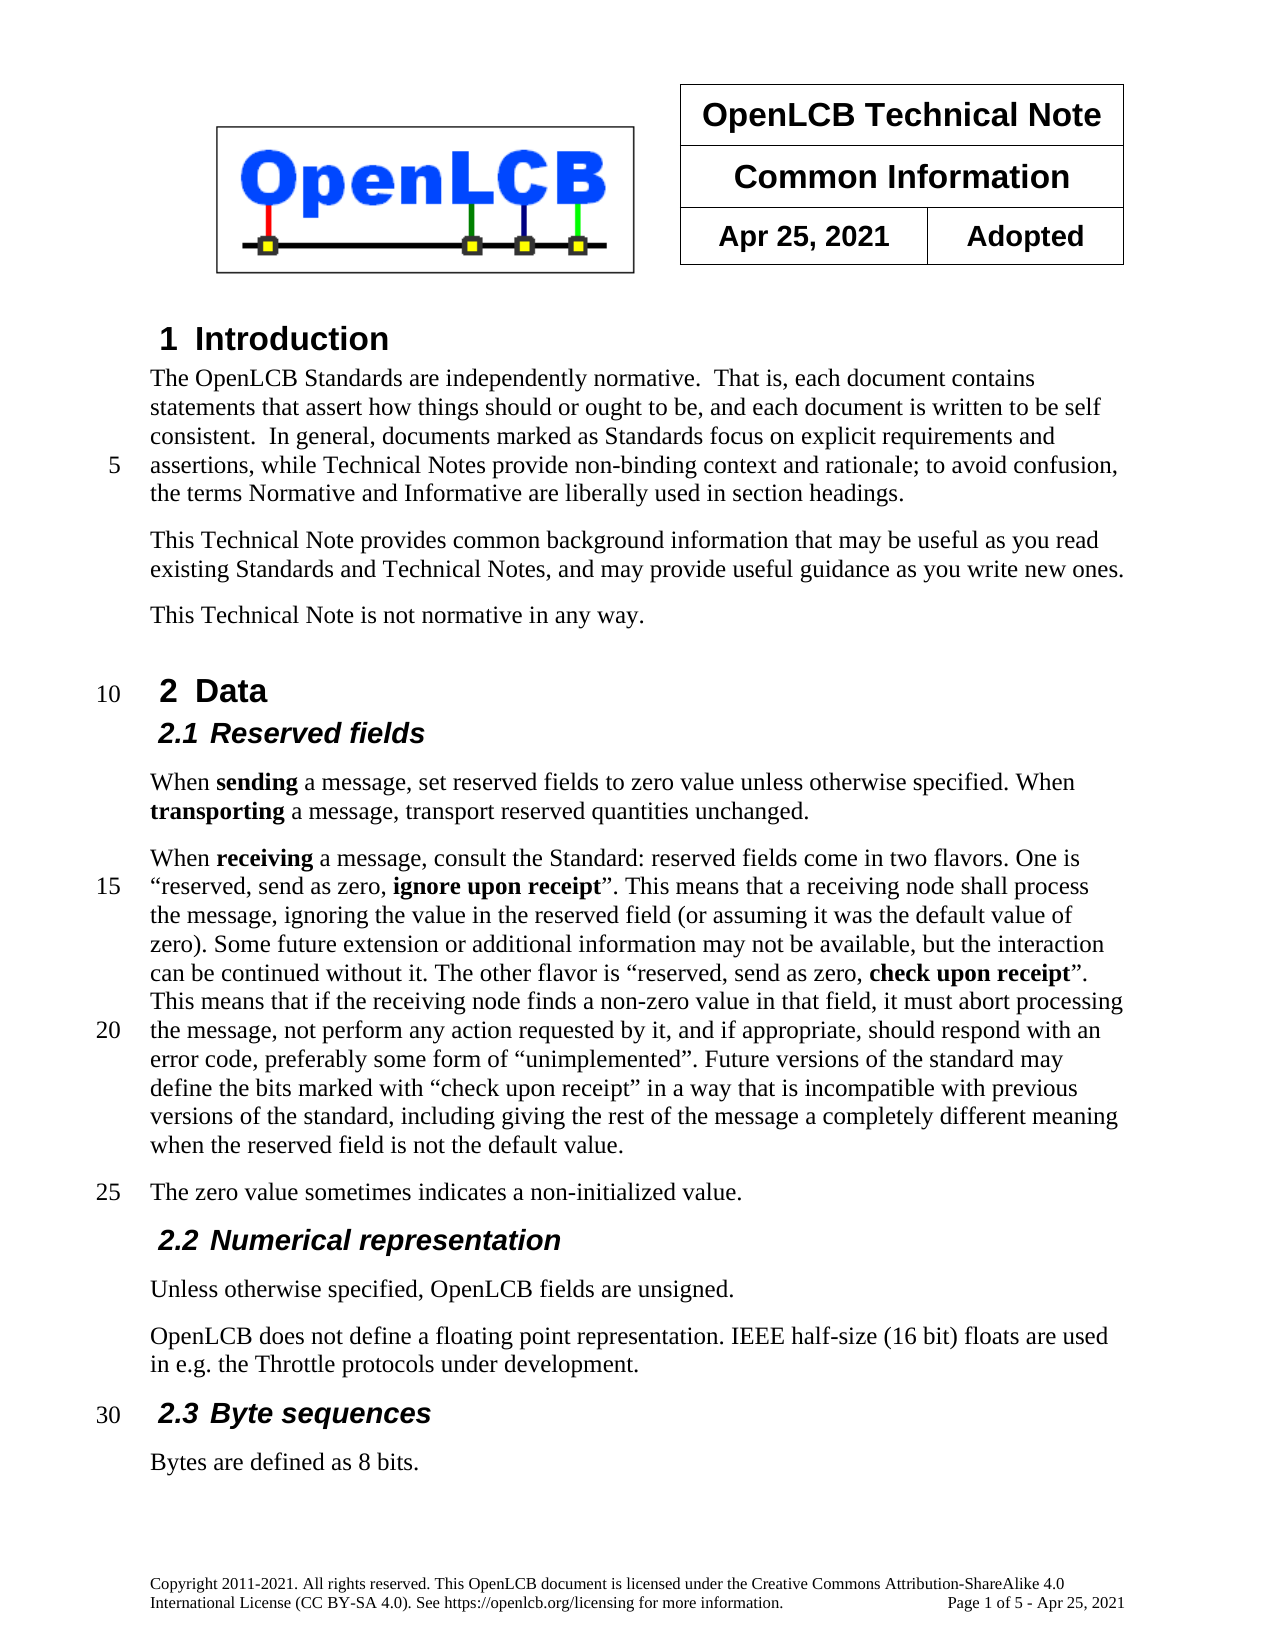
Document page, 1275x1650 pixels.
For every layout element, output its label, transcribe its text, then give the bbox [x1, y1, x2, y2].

text The OpenLCB Standards are independently normative. That is, each document contains statements that assert how things should or ought to be, and each document is written to be self consistent. In general, documents marked as Standards focus on explicit requirements and assertions, while Technical Notes provide non-binding context and rationale; to avoid confusion, the terms Normative and Informative are liberally used in section headings. [150, 363, 1125, 507]
subtitle Reserved fields [150, 716, 1125, 750]
subtitle Numerical representation [150, 1223, 1125, 1257]
text This Technical Note provides common background information that may be useful as you read existing Standards and Technical Notes, and may provide useful guidance as you write new ones. [150, 525, 1125, 582]
picture [216, 125, 636, 275]
text Bytes are defined as 8 bits. [150, 1447, 1125, 1476]
text OpenLCB does not define a floating point representation. IEEE half-size (16 bit) floats are used in e.g. the Throttle protocols under development. [150, 1321, 1125, 1378]
text When receiving a message, consult the Standard: reserved fields come in two flavors. One is “reserved, send as zero, ignore upon receipt”. This means that a receiving node shall process the message, ignoring the value in the reserved field (or assuming it was the default value of zero). Some future extension or additional information may not be available, but the interaction can be continued without it. The other flavor is “reserved, send as zero, check upon receipt”. This means that if the receiving node finds a non-zero value in that field, it must abort processing the message, not perform any action requested by it, and if appropriate, should respond with an error code, preferably some form of “unimplemented”. Future versions of the standard may define the bits marked with “check upon receipt” in a way that is incompatible with previous versions of the standard, including giving the rest of the message a completely different meaning when the reserved field is not the default value. [150, 843, 1125, 1159]
text When sending a message, set reserved fields to zero value unless otherwise specified. When transporting a message, transport reserved quantities unchanged. [150, 767, 1125, 825]
text This Technical Note is not normative in any way. [150, 600, 1125, 629]
text Unless otherwise specified, OpenLCB fields are unsigned. [150, 1274, 1125, 1303]
subtitle Byte sequences [150, 1396, 1125, 1429]
subtitle Data [150, 672, 1125, 710]
subtitle Introduction [150, 319, 1125, 357]
text The zero value sometimes indicates a non-initialized value. [150, 1177, 1125, 1205]
